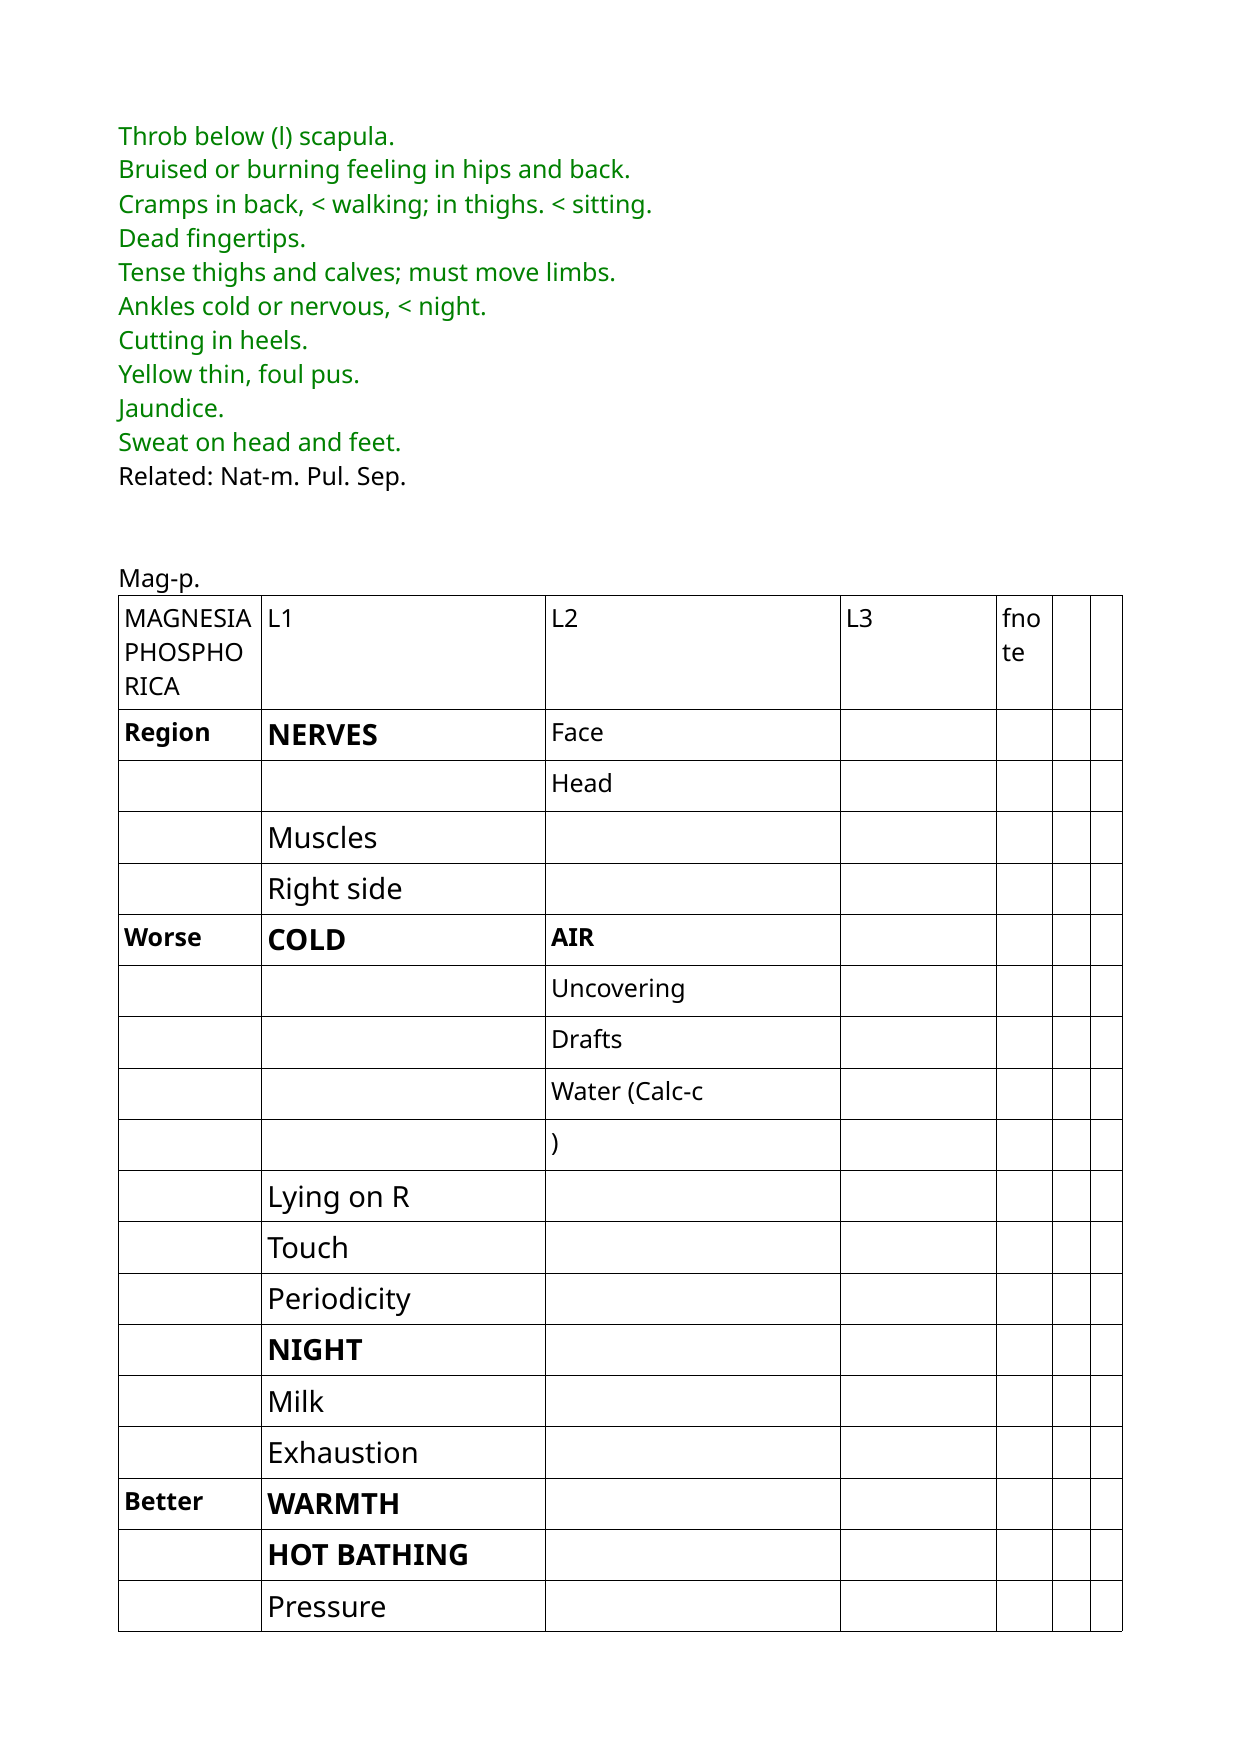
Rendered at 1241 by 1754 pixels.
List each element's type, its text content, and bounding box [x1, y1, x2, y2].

table_cell [1091, 1376, 1122, 1426]
table_cell [1091, 1427, 1122, 1477]
table_cell [119, 1171, 261, 1221]
table_cell [1091, 1530, 1122, 1580]
table_cell [119, 1069, 261, 1119]
table_cell [997, 1069, 1052, 1119]
table_header L1 [262, 596, 545, 709]
table_cell [1053, 1171, 1090, 1221]
table_cell [119, 864, 261, 914]
table_cell [1091, 761, 1122, 811]
table_cell Water (Calc-c [546, 1069, 840, 1119]
text Sweat on head and feet. [118, 425, 1122, 459]
table_cell Milk [262, 1376, 545, 1426]
text Cutting in heels. [118, 322, 1122, 357]
table_cell [1053, 1274, 1090, 1324]
table_header L3 [841, 596, 996, 709]
table_cell Exhaustion [262, 1427, 545, 1477]
table_cell [997, 1530, 1052, 1580]
table_cell [841, 915, 996, 965]
table_cell [1053, 812, 1090, 862]
table_cell [119, 1120, 261, 1170]
table_cell Right side [262, 864, 545, 914]
table_cell [546, 1427, 840, 1477]
table_cell AIR [546, 915, 840, 965]
table_cell [546, 1171, 840, 1221]
table_cell [1091, 864, 1122, 914]
table_cell [546, 1274, 840, 1324]
table_cell [1053, 1325, 1090, 1375]
table_cell [1091, 1017, 1122, 1067]
table_cell [841, 966, 996, 1016]
table_cell [546, 1222, 840, 1272]
table_cell [997, 1120, 1052, 1170]
table_cell [262, 966, 545, 1016]
table_cell [1091, 1325, 1122, 1375]
table_cell NIGHT [262, 1325, 545, 1375]
table_cell [1053, 761, 1090, 811]
text Mag-p. [118, 561, 1122, 595]
table_cell [841, 1017, 996, 1067]
table_cell [1091, 1479, 1122, 1529]
table_cell [546, 1581, 840, 1631]
table_cell [1053, 1222, 1090, 1272]
table_cell [1091, 1274, 1122, 1324]
table_cell [1053, 1120, 1090, 1170]
table_cell [119, 1427, 261, 1477]
table_cell [1091, 1120, 1122, 1170]
table_cell WARMTH [262, 1479, 545, 1529]
text Ankles cold or nervous, < night. [118, 288, 1122, 322]
table_header [1091, 596, 1122, 709]
table_cell [119, 1222, 261, 1272]
table_cell [119, 1530, 261, 1580]
table_cell [841, 1222, 996, 1272]
table_cell [546, 812, 840, 862]
text Jaundice. [118, 391, 1122, 425]
text Yellow thin, foul pus. [118, 357, 1122, 391]
table_cell [119, 1274, 261, 1324]
table_cell [1091, 1171, 1122, 1221]
table_cell [262, 1017, 545, 1067]
table_cell Muscles [262, 812, 545, 862]
table_header [1053, 596, 1090, 709]
table_cell [1053, 915, 1090, 965]
table_cell [1053, 1581, 1090, 1631]
text Cramps in back, < walking; in thighs. < sitting. [118, 186, 1122, 220]
table_cell [1053, 1427, 1090, 1477]
table_cell [1053, 1069, 1090, 1119]
table_cell [997, 1325, 1052, 1375]
table_cell [841, 1120, 996, 1170]
table_cell [119, 812, 261, 862]
table_cell [119, 1581, 261, 1631]
table_cell [997, 812, 1052, 862]
table_cell [997, 1376, 1052, 1426]
table_cell [1053, 1479, 1090, 1529]
table_cell Uncovering [546, 966, 840, 1016]
text Bruised or burning feeling in hips and back. [118, 152, 1122, 186]
table_header L2 [546, 596, 840, 709]
table_cell [262, 761, 545, 811]
table_header MAGNESIA PHOSPHORICA [119, 596, 261, 709]
text Tense thighs and calves; must move limbs. [118, 254, 1122, 288]
table_cell [1053, 1017, 1090, 1067]
table_cell [997, 710, 1052, 760]
table_cell [262, 1120, 545, 1170]
table_cell Head [546, 761, 840, 811]
table_cell [1053, 1530, 1090, 1580]
table_cell [546, 1530, 840, 1580]
table_cell [119, 1376, 261, 1426]
table_header fnote [997, 596, 1052, 709]
table_cell Touch [262, 1222, 545, 1272]
table_cell COLD [262, 915, 545, 965]
table_cell [997, 915, 1052, 965]
text Dead fingertips. [118, 220, 1122, 254]
table_cell [841, 1427, 996, 1477]
table_cell [841, 1581, 996, 1631]
table_cell [546, 1479, 840, 1529]
table_cell Periodicity [262, 1274, 545, 1324]
table_cell NERVES [262, 710, 545, 760]
table_cell [841, 1376, 996, 1426]
table_cell [119, 966, 261, 1016]
table_cell [997, 966, 1052, 1016]
table_cell [841, 864, 996, 914]
table_cell [546, 1325, 840, 1375]
table_cell Worse [119, 915, 261, 965]
table_cell [1091, 1581, 1122, 1631]
table_cell [1091, 1069, 1122, 1119]
text Related: Nat-m. Pul. Sep. [118, 459, 1122, 493]
table_cell [841, 1274, 996, 1324]
table_cell [1091, 915, 1122, 965]
table_cell [997, 761, 1052, 811]
table_cell [841, 812, 996, 862]
table_cell [997, 1274, 1052, 1324]
table_cell [841, 1479, 996, 1529]
table_cell HOT BATHING [262, 1530, 545, 1580]
table_cell [997, 1581, 1052, 1631]
table_cell [997, 864, 1052, 914]
table_cell [997, 1017, 1052, 1067]
table_cell [1091, 966, 1122, 1016]
table_cell [997, 1222, 1052, 1272]
table_cell [1053, 1376, 1090, 1426]
table_cell [546, 1376, 840, 1426]
table_cell [119, 761, 261, 811]
table_cell [841, 1325, 996, 1375]
table_cell ) [546, 1120, 840, 1170]
table_cell [1091, 1222, 1122, 1272]
table_cell [841, 710, 996, 760]
table_cell Pressure [262, 1581, 545, 1631]
table_cell [262, 1069, 545, 1119]
table_cell [841, 1171, 996, 1221]
table_cell [997, 1427, 1052, 1477]
table_cell [1053, 864, 1090, 914]
table_cell [119, 1325, 261, 1375]
table_cell [1053, 966, 1090, 1016]
table_cell [119, 1017, 261, 1067]
table_cell [997, 1479, 1052, 1529]
table_cell [841, 1069, 996, 1119]
table_cell Lying on R [262, 1171, 545, 1221]
text Throb below (l) scapula. [118, 118, 1122, 152]
table_cell [546, 864, 840, 914]
table_cell [997, 1171, 1052, 1221]
table_cell [1091, 710, 1122, 760]
table_cell [1053, 710, 1090, 760]
table_cell Drafts [546, 1017, 840, 1067]
table_cell Face [546, 710, 840, 760]
table_cell [841, 761, 996, 811]
table_cell Region [119, 710, 261, 760]
table_cell [841, 1530, 996, 1580]
table_cell [1091, 812, 1122, 862]
table_cell Better [119, 1479, 261, 1529]
